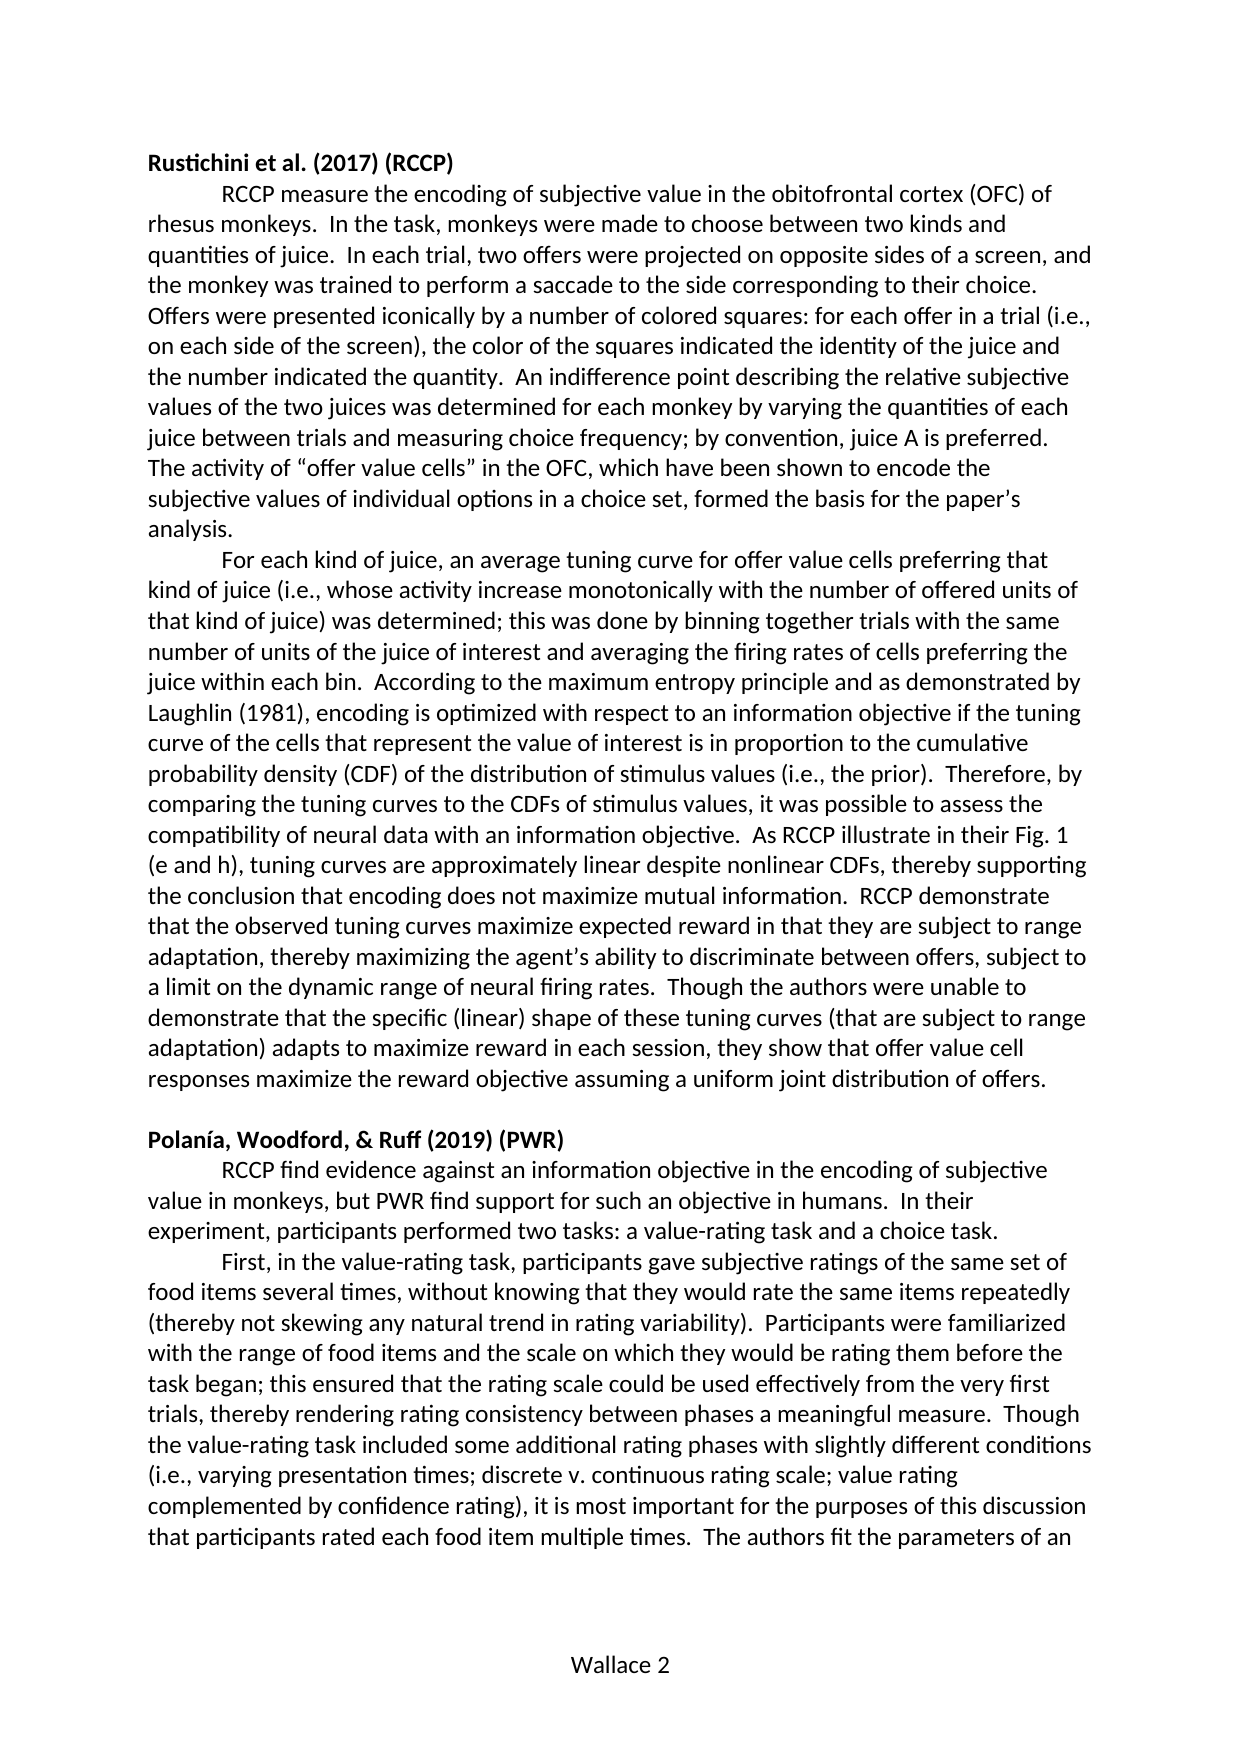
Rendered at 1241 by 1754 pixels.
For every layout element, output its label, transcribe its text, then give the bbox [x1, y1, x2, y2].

text Rustichini et al. (2017) (RCCP) [148, 147, 1093, 178]
text Polanía, Woodford, & Ruff (2019) (PWR) [148, 1124, 1093, 1154]
text RCCP find evidence against an information objective in the encoding of subjective value in monkeys, but PWR find support for such an objective in humans. In their experiment, participants performed two tasks: a value-rating task and a choice task. [148, 1154, 1093, 1246]
text RCCP measure the encoding of subjective value in the obitofrontal cortex (OFC) of rhesus monkeys. In the task, monkeys were made to choose between two kinds and quantities of juice. In each trial, two offers were projected on opposite sides of a screen, and the monkey was trained to perform a saccade to the side corresponding to their choice. Offers were presented iconically by a number of colored squares: for each offer in a trial (i.e., on each side of the screen), the color of the squares indicated the identity of the juice and the number indicated the quantity. An indifference point describing the relative subjective values of the two juices was determined for each monkey by varying the quantities of each juice between trials and measuring choice frequency; by convention, juice A is preferred. The activity of “offer value cells” in the OFC, which have been shown to encode the subjective values of individual options in a choice set, formed the basis for the paper’s analysis. [148, 178, 1093, 544]
text For each kind of juice, an average tuning curve for offer value cells preferring that kind of juice (i.e., whose activity increase monotonically with the number of offered units of that kind of juice) was determined; this was done by binning together trials with the same number of units of the juice of interest and averaging the firing rates of cells preferring the juice within each bin. According to the maximum entropy principle and as demonstrated by Laughlin (1981), encoding is optimized with respect to an information objective if the tuning curve of the cells that represent the value of interest is in proportion to the cumulative probability density (CDF) of the distribution of stimulus values (i.e., the prior). Therefore, by comparing the tuning curves to the CDFs of stimulus values, it was possible to assess the compatibility of neural data with an information objective. As RCCP illustrate in their Fig. 1 (e and h), tuning curves are approximately linear despite nonlinear CDFs, thereby supporting the conclusion that encoding does not maximize mutual information. RCCP demonstrate that the observed tuning curves maximize expected reward in that they are subject to range adaptation, thereby maximizing the agent’s ability to discriminate between offers, subject to a limit on the dynamic range of neural firing rates. Though the authors were unable to demonstrate that the specific (linear) shape of these tuning curves (that are subject to range adaptation) adapts to maximize reward in each session, they show that offer value cell responses maximize the reward objective assuming a uniform joint distribution of offers. [148, 544, 1093, 1093]
text First, in the value-rating task, participants gave subjective ratings of the same set of food items several times, without knowing that they would rate the same items repeatedly (thereby not skewing any natural trend in rating variability). Participants were familiarized with the range of food items and the scale on which they would be rating them before the task began; this ensured that the rating scale could be used effectively from the very first trials, thereby rendering rating consistency between phases a meaningful measure. Though the value-rating task included some additional rating phases with slightly different conditions (i.e., varying presentation times; discrete v. continuous rating scale; value rating complemented by confidence rating), it is most important for the purposes of this discussion that participants rated each food item multiple times. The authors fit the parameters of an [148, 1246, 1093, 1551]
